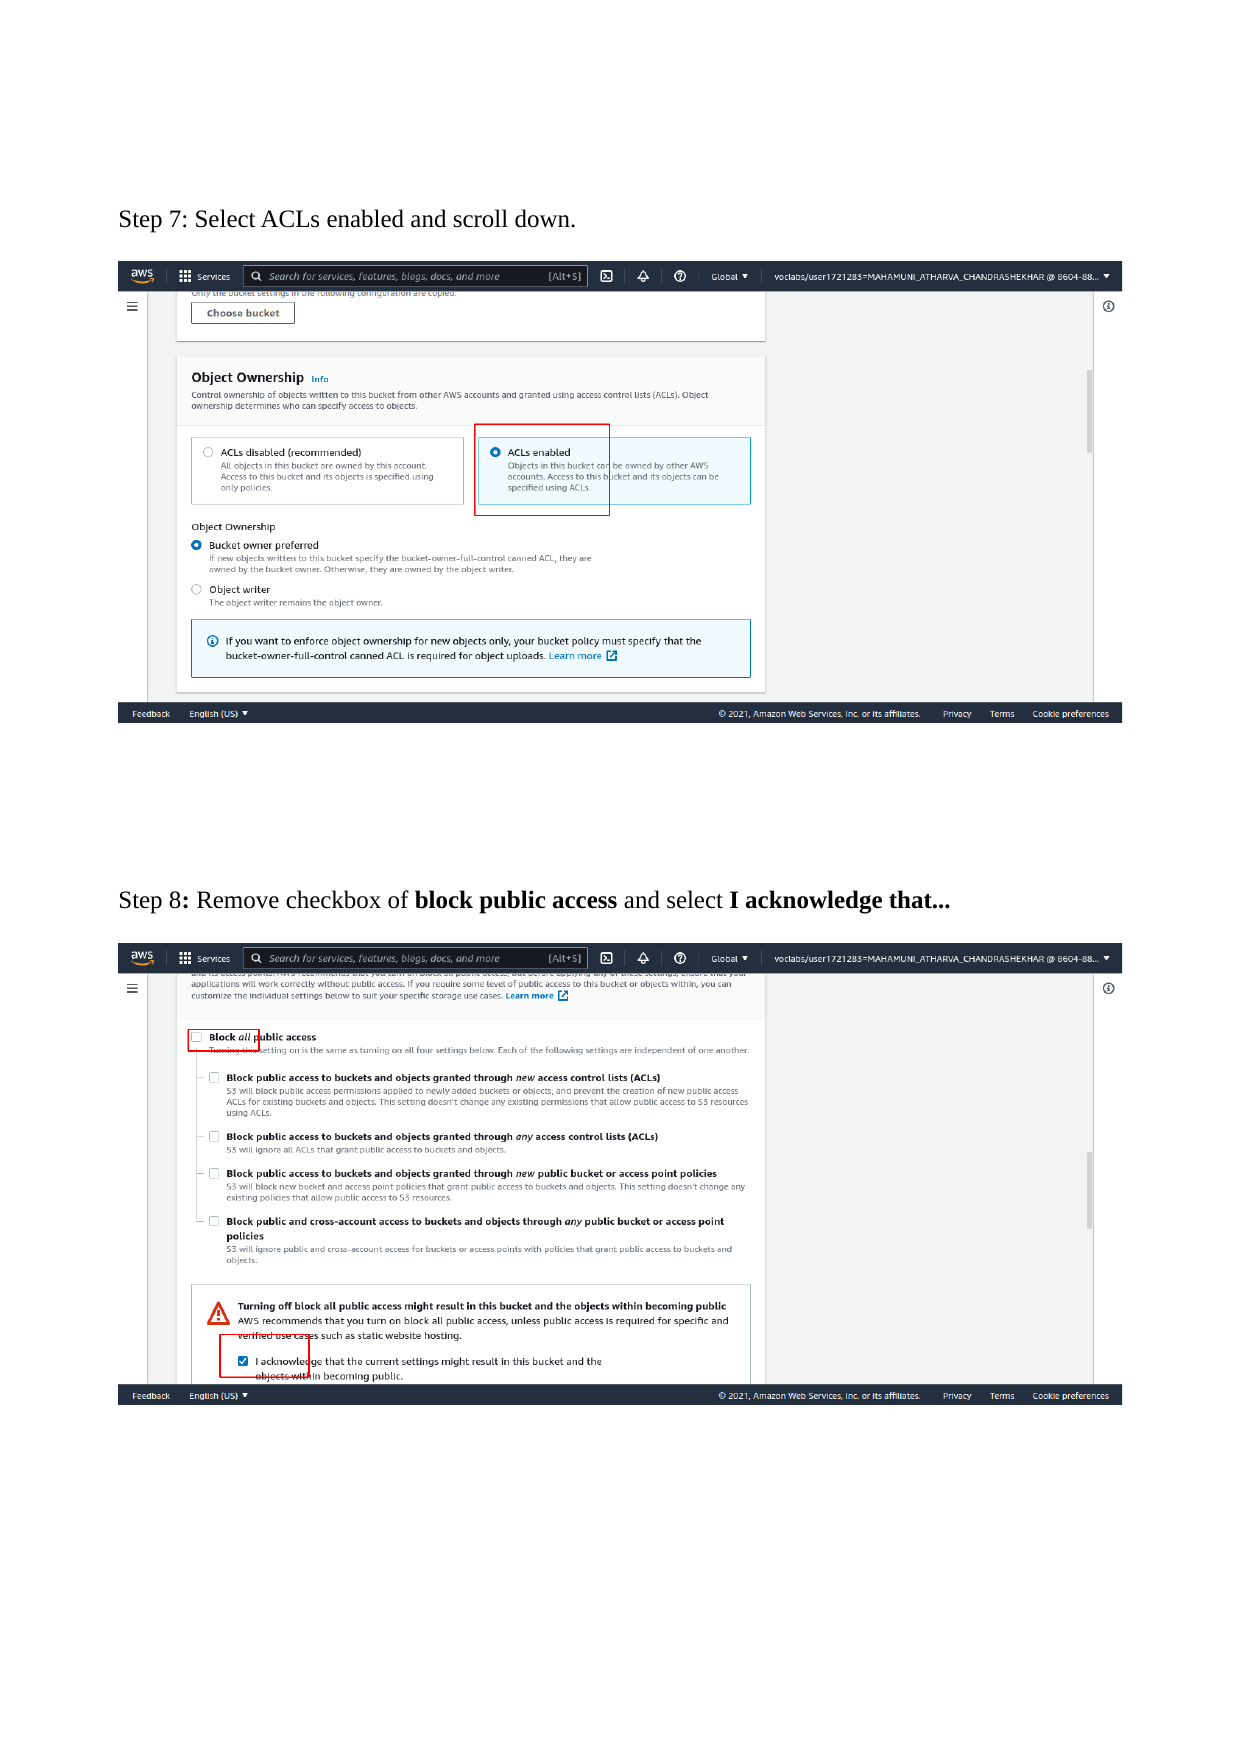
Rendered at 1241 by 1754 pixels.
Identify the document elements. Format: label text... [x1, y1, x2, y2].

text Step 7: Select ACLs enabled and scroll down. [118, 204, 1122, 233]
picture [118, 943, 1123, 1405]
picture [118, 261, 1123, 723]
text Step 8: Remove checkbox of block public access and select I acknowledge that... [118, 886, 1122, 914]
